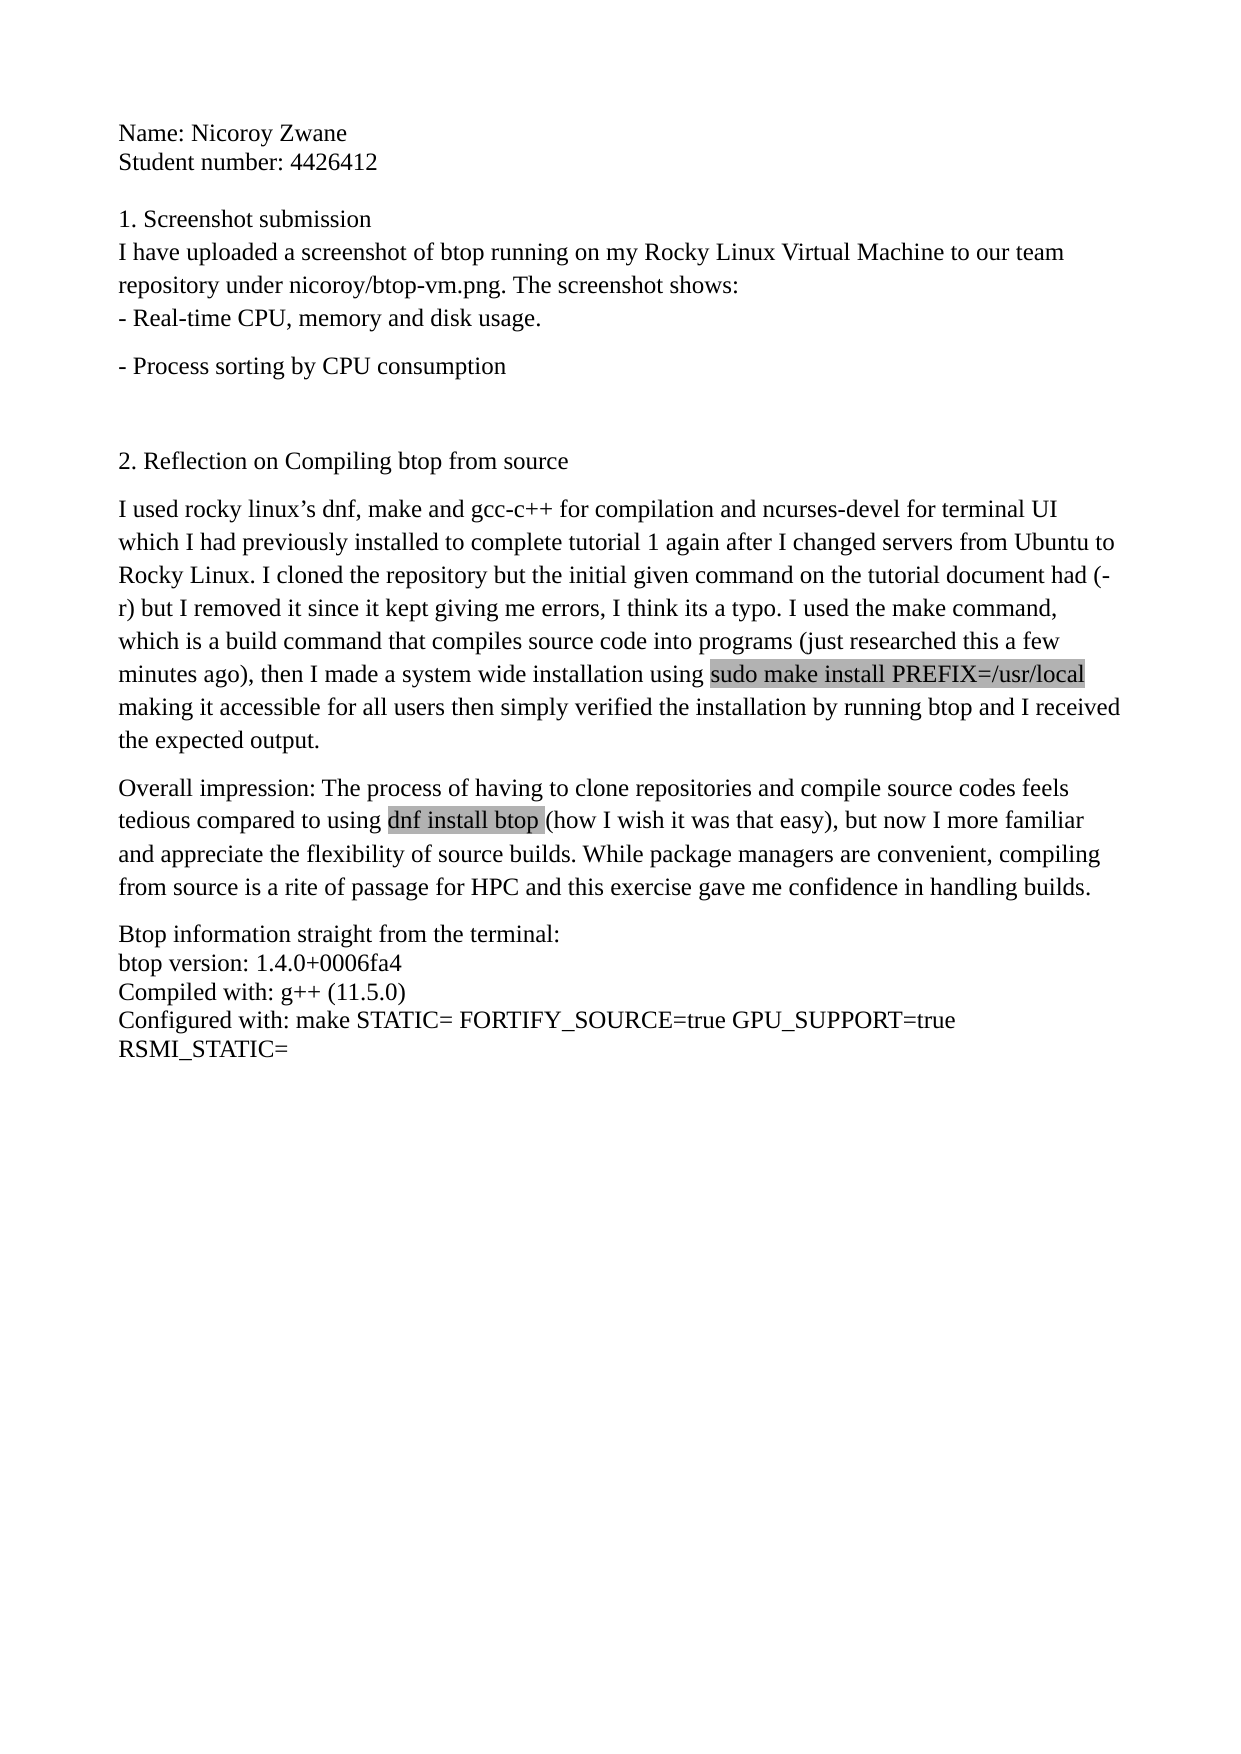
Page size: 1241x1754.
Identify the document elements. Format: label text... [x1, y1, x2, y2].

text Btop information straight from the terminal: [118, 919, 1122, 948]
text Student number: 4426412 [118, 147, 1122, 176]
text I have uploaded a screenshot of btop running on my Rocky Linux Virtual Machine to our team repository under nicoroy/btop-vm.png. The screenshot shows: [118, 237, 1122, 299]
text Compiled with: g++ (11.5.0) [118, 977, 1122, 1006]
text - Real-time CPU, memory and disk usage. [118, 303, 1122, 332]
text I used rocky linux’s dnf, make and gcc-c++ for compilation and ncurses-devel for terminal UI which I had previously installed to complete tutorial 1 again after I changed servers from Ubuntu to Rocky Linux. I cloned the repository but the initial given command on the tutorial document had (-r) but I removed it since it kept giving me errors, I think its a typo. I used the make command, which is a build command that compiles source code into programs (just researched this a few minutes ago), then I made a system wide installation using sudo make install PREFIX=/usr/local making it accessible for all users then simply verified the installation by running btop and I received the expected output. [118, 494, 1122, 754]
text Name: Nicoroy Zwane [118, 118, 1122, 147]
text 2. Reflection on Compiling btop from source [118, 446, 1122, 475]
text 1. Screenshot submission [118, 204, 1122, 233]
text Overall impression: The process of having to clone repositories and compile source codes feels tedious compared to using dnf install btop (how I wish it was that easy), but now I more familiar and appreciate the flexibility of source builds. While package managers are convenient, compiling from source is a rite of passage for HPC and this exercise gave me confidence in handling builds. [118, 773, 1122, 900]
text Configured with: make STATIC= FORTIFY_SOURCE=true GPU_SUPPORT=true RSMI_STATIC= [118, 1006, 1122, 1063]
text btop version: 1.4.0+0006fa4 [118, 948, 1122, 977]
text - Process sorting by CPU consumption [118, 351, 1122, 380]
